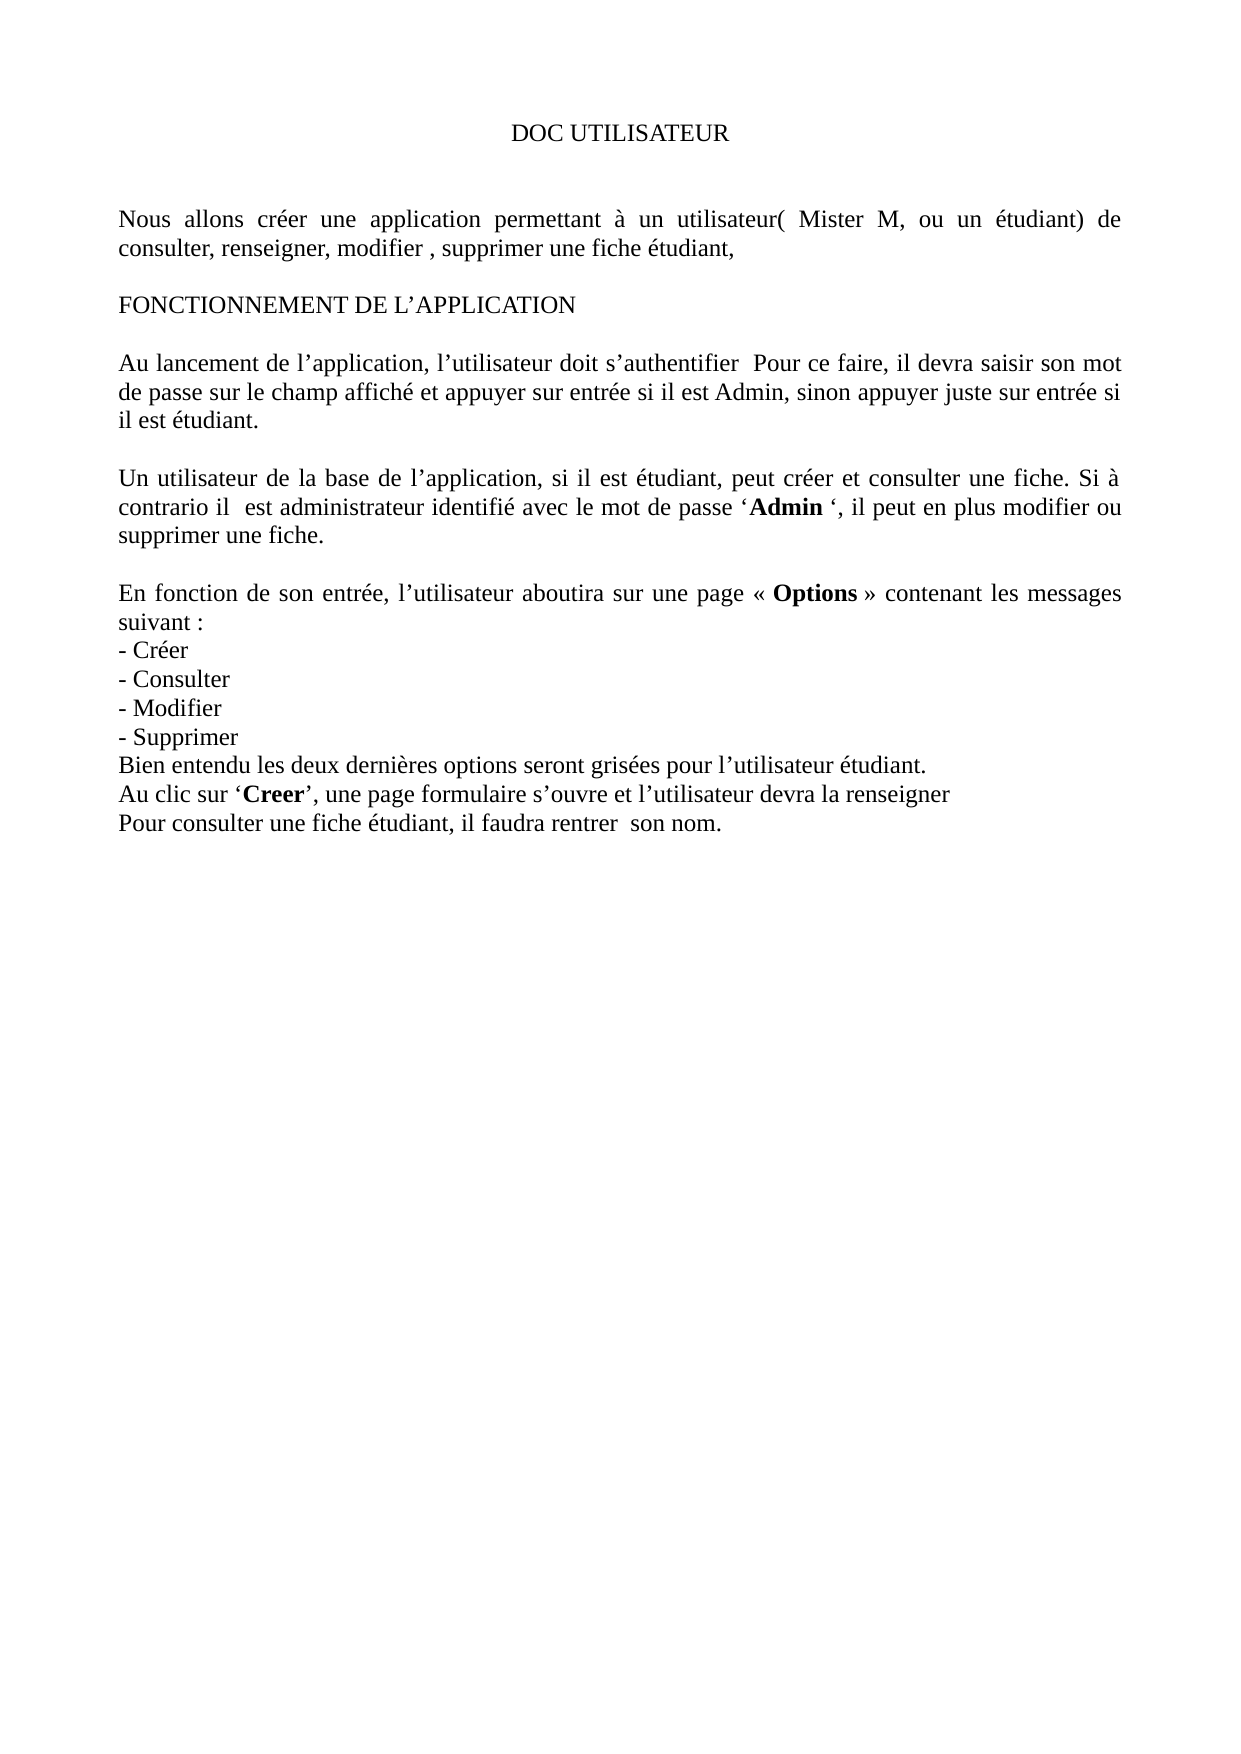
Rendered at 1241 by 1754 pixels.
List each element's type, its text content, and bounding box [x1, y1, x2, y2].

text Pour consulter une fiche étudiant, il faudra rentrer son nom. [118, 808, 1122, 837]
text - Supprimer [118, 722, 1122, 751]
text Au lancement de l’application, l’utilisateur doit s’authentifier Pour ce faire, il devra saisir son mot de passe sur le champ affiché et appuyer sur entrée si il est Admin, sinon appuyer juste sur entrée si il est étudiant. [118, 348, 1122, 434]
text FONCTIONNEMENT DE L’APPLICATION [118, 291, 1122, 319]
text Au clic sur ‘Creer’, une page formulaire s’ouvre et l’utilisateur devra la renseigner [118, 779, 1122, 808]
text Un utilisateur de la base de l’application, si il est étudiant, peut créer et consulter une fiche. Si à contrario il est administrateur identifié avec le mot de passe ‘Admin ‘, il peut en plus modifier ou supprimer une fiche. [118, 463, 1122, 549]
text - Modifier [118, 693, 1122, 722]
text DOC UTILISATEUR [118, 118, 1122, 147]
text Nous allons créer une application permettant à un utilisateur( Mister M, ou un étudiant) de consulter, renseigner, modifier , supprimer une fiche étudiant, [118, 204, 1122, 262]
text - Consulter [118, 664, 1122, 693]
text Bien entendu les deux dernières options seront grisées pour l’utilisateur étudiant. [118, 751, 1122, 779]
text En fonction de son entrée, l’utilisateur aboutira sur une page « Options » contenant les messages suivant : [118, 578, 1122, 636]
text - Créer [118, 636, 1122, 664]
